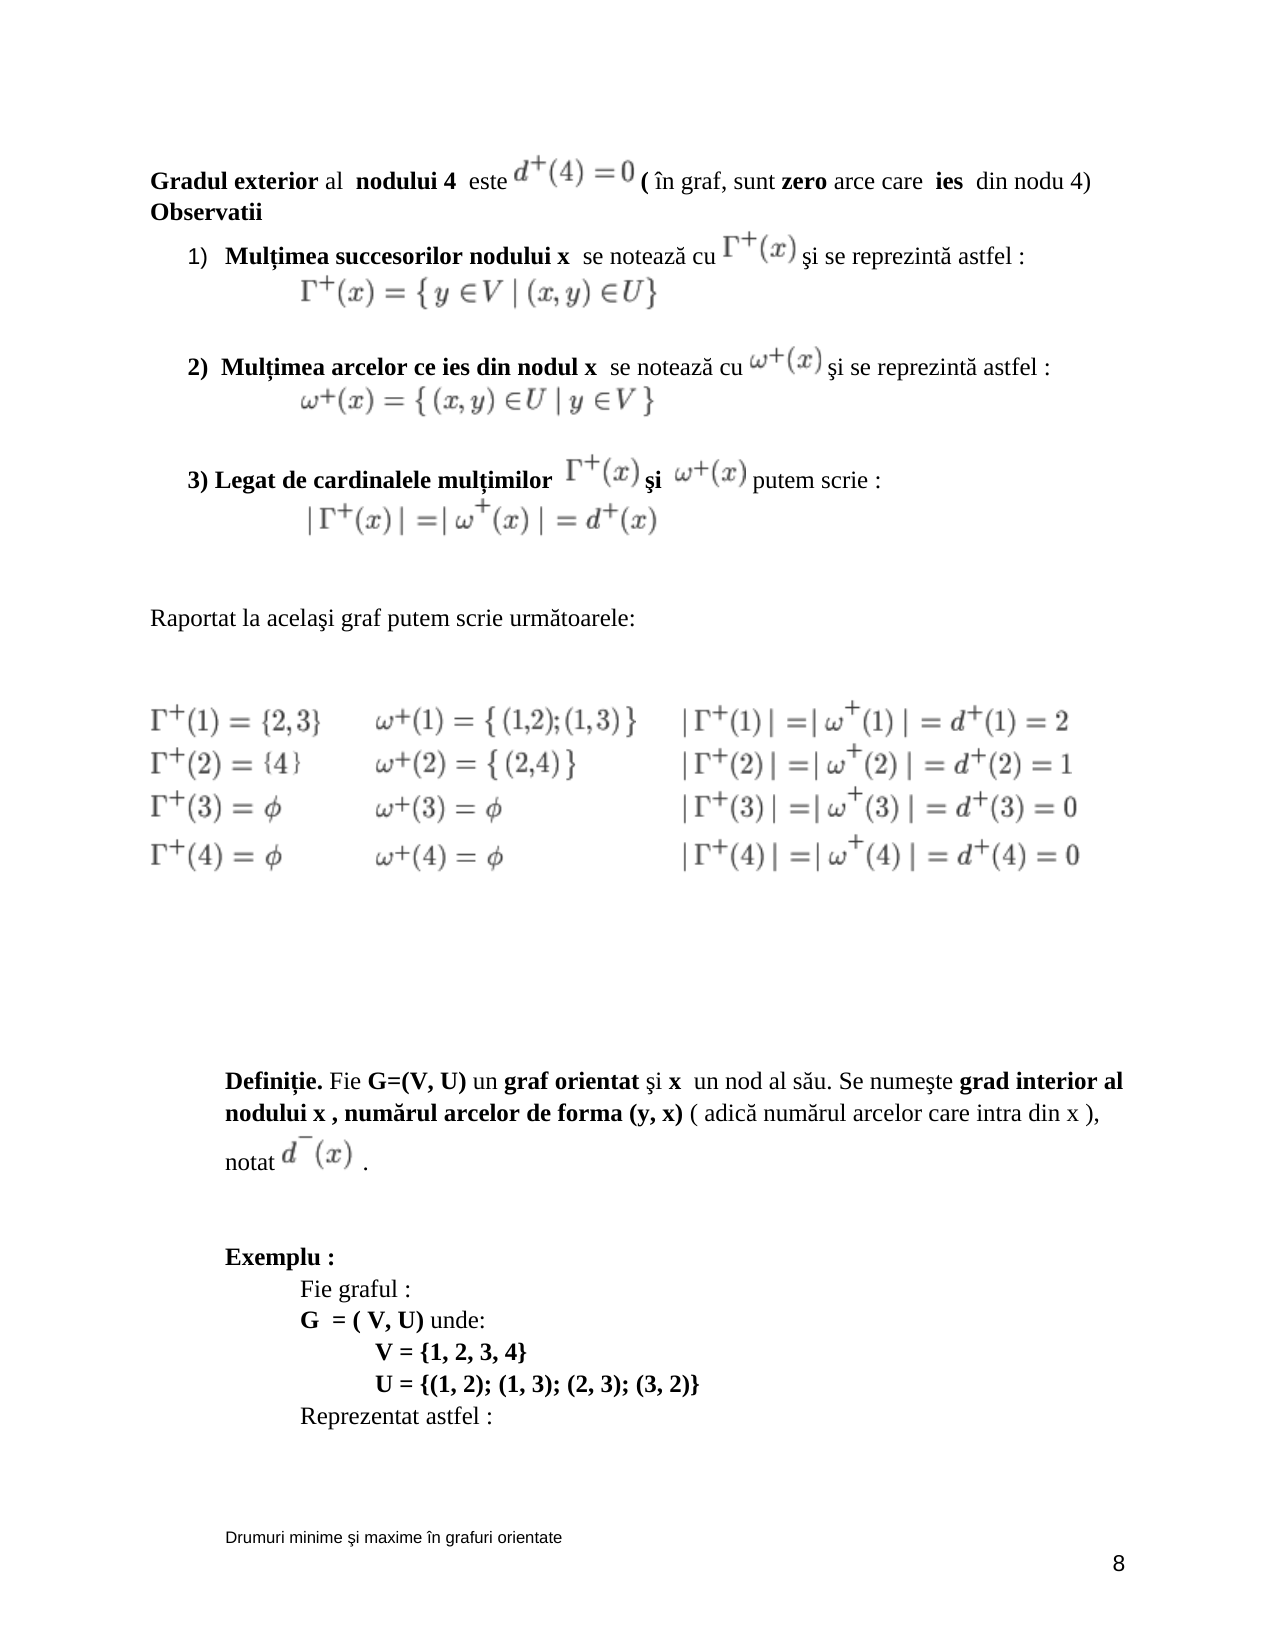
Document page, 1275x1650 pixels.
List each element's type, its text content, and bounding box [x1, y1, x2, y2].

picture [150, 747, 300, 782]
text Observatii [150, 198, 1125, 226]
text notat . [150, 1131, 1125, 1176]
text 2) Mulțimea arcelor ce ies din nodul x se notează cu şi se reprezintă astfel : [150, 346, 1125, 381]
text Reprezentat astfel : [150, 1402, 1125, 1430]
text Definiție. Fie G=(V, U) un graf orientat şi x un nod al său. Se numeşte grad interior al [150, 1067, 1125, 1095]
picture [375, 705, 636, 739]
text Fie graful : [150, 1275, 1125, 1303]
picture [675, 785, 1077, 825]
text Raportat la acelaşi graf putem scrie următoarele: [150, 604, 1125, 632]
picture [300, 385, 655, 418]
text 3) Legat de cardinalele mulțimilor şi putem scrie : [150, 454, 1125, 493]
picture [300, 497, 661, 537]
text Gradul exterior al nodului 4 este ( în graf, sunt zero arce care ies din nodu 4) [150, 150, 1125, 194]
picture [749, 346, 822, 376]
picture [150, 790, 282, 825]
text U = {(1, 2); (1, 3); (2, 3); (3, 2)} [150, 1370, 1125, 1398]
picture [675, 742, 1072, 782]
picture [375, 794, 502, 825]
text nodului x , numărul arcelor de forma (y, x) ( adică numărul arcelor care intra din x ), [150, 1099, 1125, 1127]
picture [300, 274, 657, 310]
picture [675, 833, 1080, 873]
picture [674, 458, 746, 489]
text V = {1, 2, 3, 4} [150, 1338, 1125, 1366]
picture [675, 699, 1069, 739]
picture [375, 748, 575, 782]
list Mulțimea succesorilor nodului x se notează cu şi se reprezintă astfel : [187, 230, 1125, 270]
picture [722, 230, 796, 265]
picture [565, 453, 639, 489]
picture [375, 843, 504, 873]
picture [150, 703, 321, 739]
picture [281, 1131, 357, 1171]
text Exemplu : [150, 1243, 1125, 1271]
picture [513, 150, 635, 189]
text G = ( V, U) unde: [150, 1307, 1125, 1334]
picture [150, 838, 282, 873]
